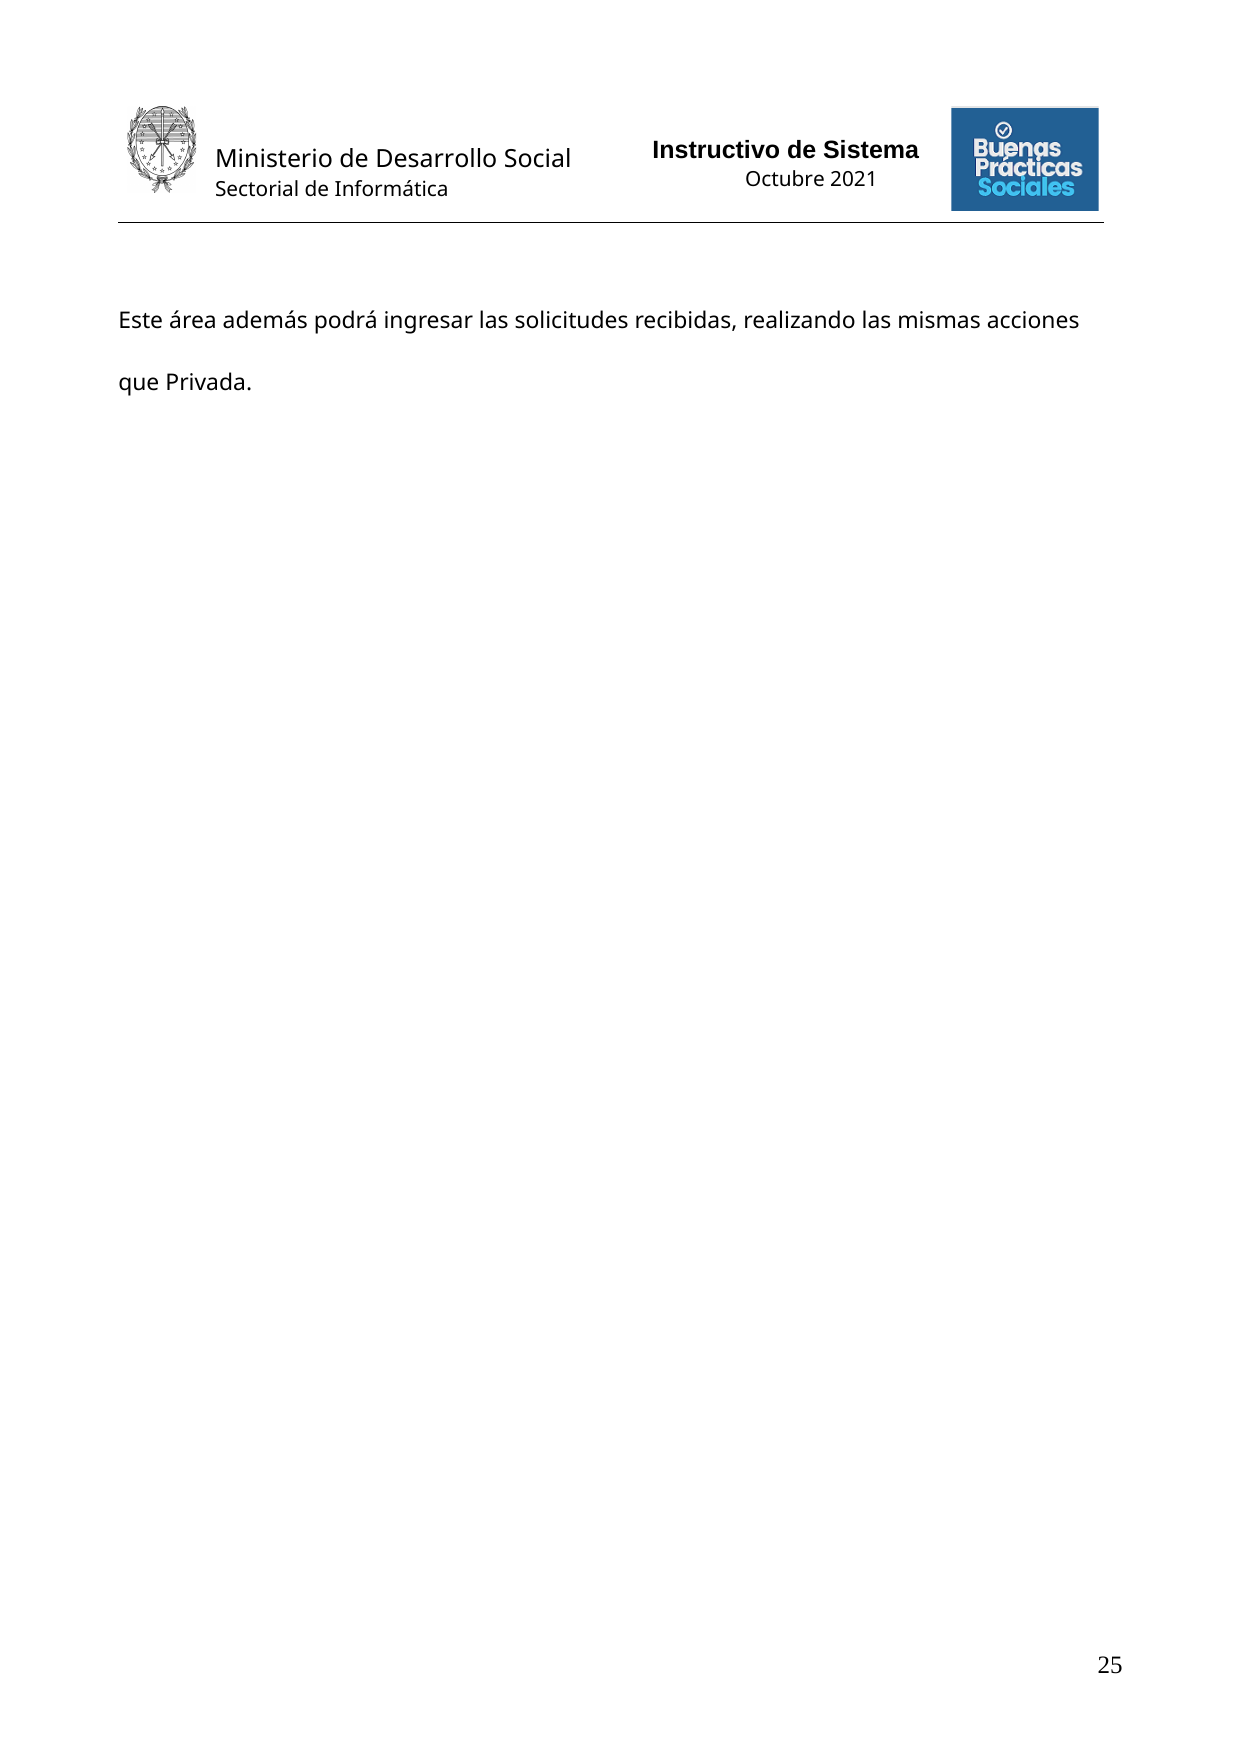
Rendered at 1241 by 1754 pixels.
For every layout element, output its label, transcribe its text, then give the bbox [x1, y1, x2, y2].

picture [127, 106, 197, 193]
text Este área además podrá ingresar las solicitudes recibidas, realizando las mismas acciones que Privada. [118, 304, 1122, 397]
